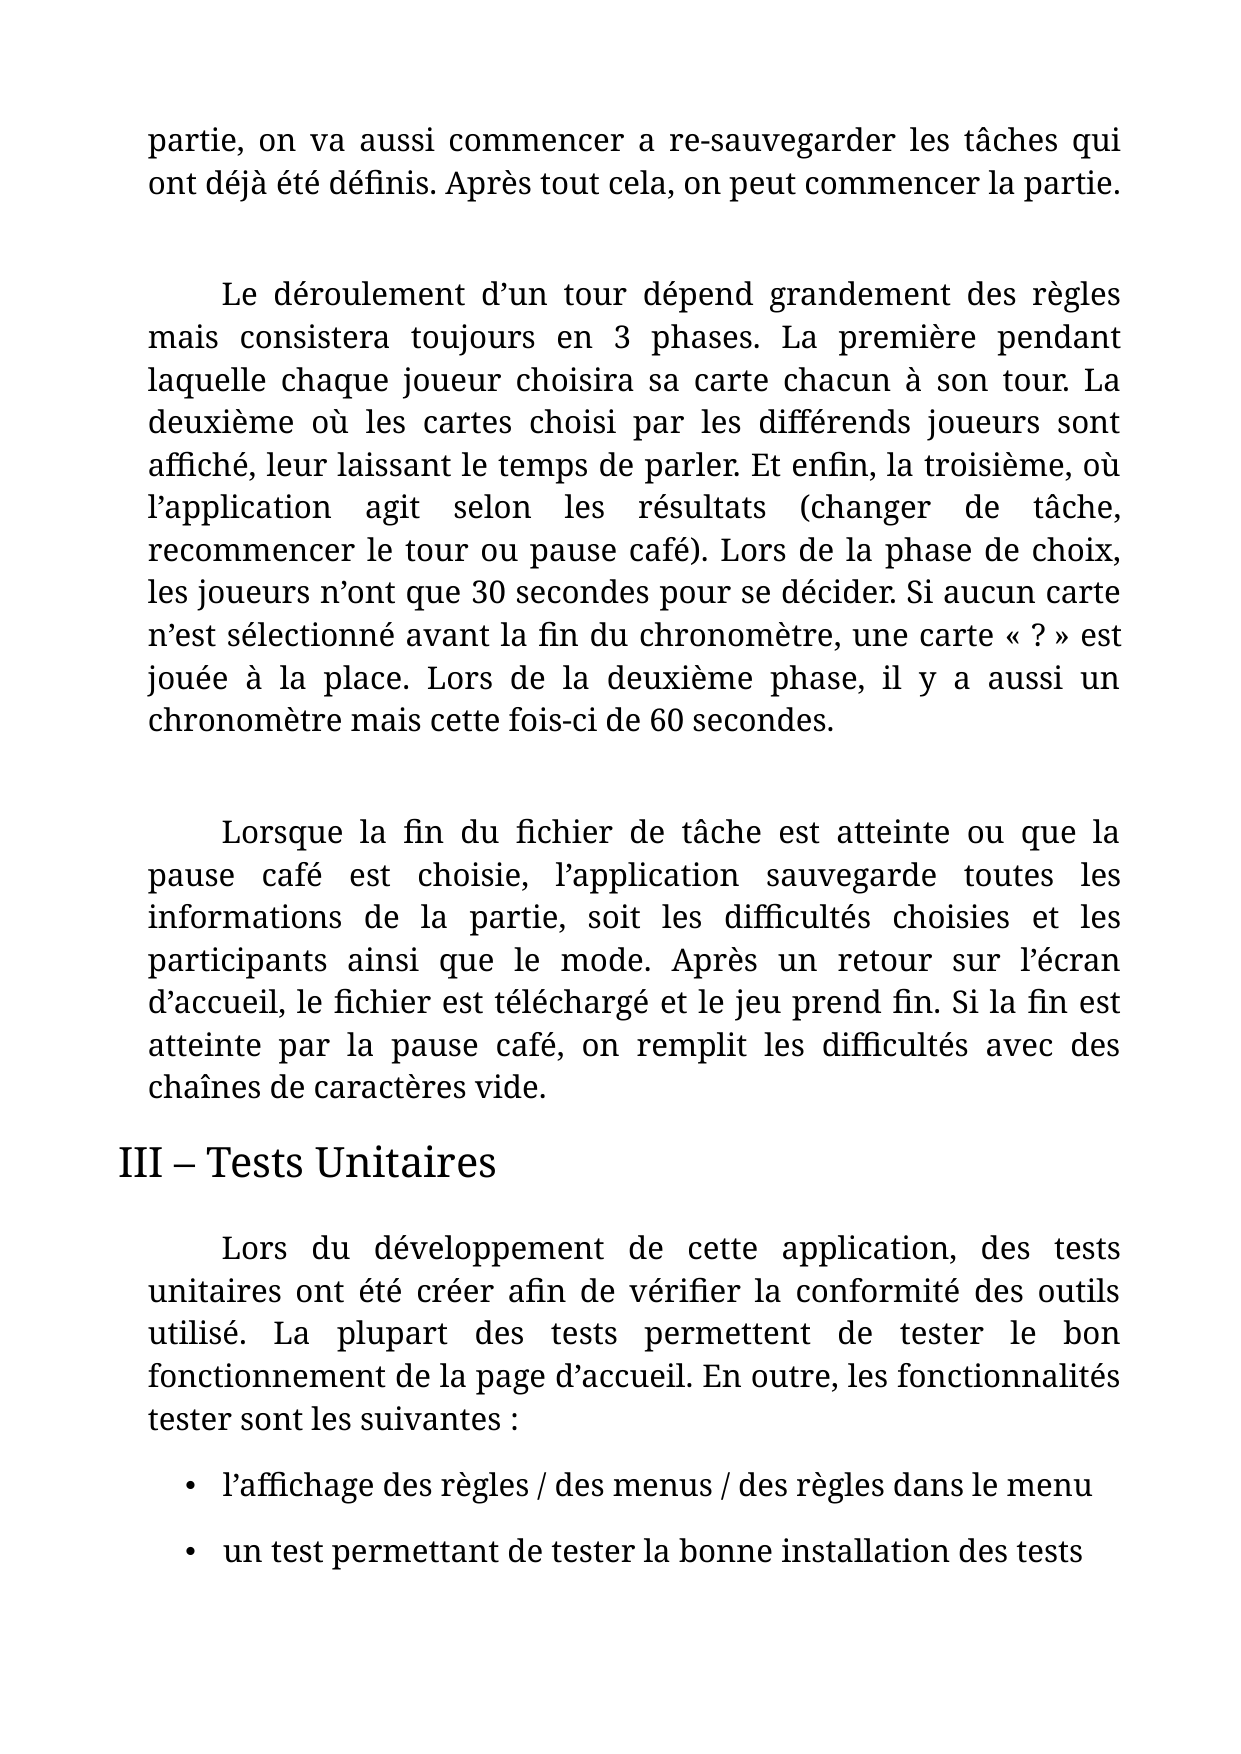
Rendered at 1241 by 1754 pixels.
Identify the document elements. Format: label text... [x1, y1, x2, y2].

text Lors du développement de cette application, des tests unitaires ont été créer afin de vérifier la conformité des outils utilisé. La plupart des tests permettent de tester le bon fonctionnement de la page d’accueil. En outre, les fonctionnalités tester sont les suivantes : [148, 1226, 1122, 1439]
text Le déroulement d’un tour dépend grandement des règles mais consistera toujours en 3 phases. La première pendant laquelle chaque joueur choisira sa carte chacun à son tour. La deuxième où les cartes choisi par les différends joueurs sont affiché, leur laissant le temps de parler. Et enfin, la troisième, où l’application agit selon les résultats (changer de tâche, recommencer le tour ou pause café). Lors de la phase de choix, les joueurs n’ont que 30 secondes pour se décider. Si aucun carte n’est sélectionné avant la fin du chronomètre, une carte « ? » est jouée à la place. Lors de la deuxième phase, il y a aussi un chronomètre mais cette fois-ci de 60 secondes. [148, 272, 1122, 741]
list un test permettant de tester la bonne installation des tests [185, 1529, 1122, 1572]
text Lorsque la fin du fichier de tâche est atteinte ou que la pause café est choisie, l’application sauvegarde toutes les informations de la partie, soit les difficultés choisies et les participants ainsi que le mode. Après un retour sur l’écran d’accueil, le fichier est téléchargé et le jeu prend fin. Si la fin est atteinte par la pause café, on remplit les difficultés avec des chaînes de caractères vide. [148, 810, 1122, 1108]
list l’affichage des règles / des menus / des règles dans le menu [185, 1463, 1122, 1505]
text partie, on va aussi commencer a re-sauvegarder les tâches qui ont déjà été définis. Après tout cela, on peut commencer la partie. [148, 118, 1122, 203]
subtitle III – Tests Unitaires [118, 1133, 1122, 1190]
